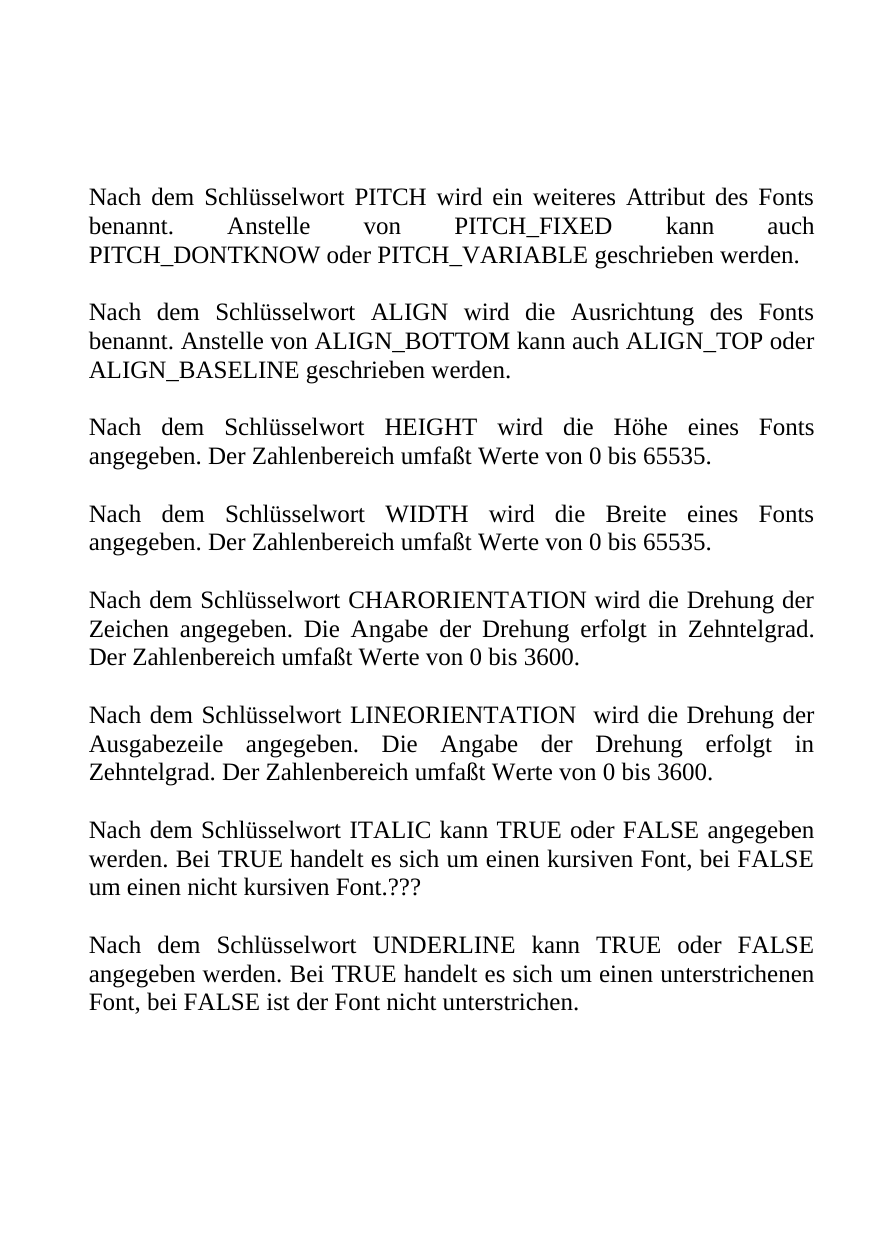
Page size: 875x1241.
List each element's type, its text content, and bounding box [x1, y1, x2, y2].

text Nach dem Schlüsselwort CHARORIENTATION wird die Drehung der Zeichen angegeben. Die Angabe der Drehung erfolgt in Zehntelgrad. Der Zahlenbereich umfaßt Werte von 0 bis 3600. [88, 585, 815, 671]
text Nach dem Schlüsselwort ITALIC kann TRUE oder FALSE angegeben werden. Bei TRUE handelt es sich um einen kursiven Font, bei FALSE um einen nicht kursiven Font.??? [88, 815, 815, 901]
text Nach dem Schlüsselwort HEIGHT wird die Höhe eines Fonts angegeben. Der Zahlenbereich umfaßt Werte von 0 bis 65535. [88, 412, 815, 470]
text Nach dem Schlüsselwort UNDERLINE kann TRUE oder FALSE angegeben werden. Bei TRUE handelt es sich um einen unterstrichenen Font, bei FALSE ist der Font nicht unterstrichen. [88, 930, 815, 1016]
text Nach dem Schlüsselwort LINEORIENTATION wird die Drehung der Ausgabezeile angegeben. Die Angabe der Drehung erfolgt in Zehntelgrad. Der Zahlenbereich umfaßt Werte von 0 bis 3600. [88, 700, 815, 786]
text Nach dem Schlüsselwort ALIGN wird die Ausrichtung des Fonts benannt. Anstelle von ALIGN_BOTTOM kann auch ALIGN_TOP oder ALIGN_BASELINE geschrieben werden. [88, 297, 815, 384]
text Nach dem Schlüsselwort WIDTH wird die Breite eines Fonts angegeben. Der Zahlenbereich umfaßt Werte von 0 bis 65535. [88, 499, 815, 556]
text Nach dem Schlüsselwort PITCH wird ein weiteres Attribut des Fonts benannt. Anstelle von PITCH_FIXED kann auch PITCH_DONTKNOW oder PITCH_VARIABLE geschrieben werden. [88, 182, 815, 269]
